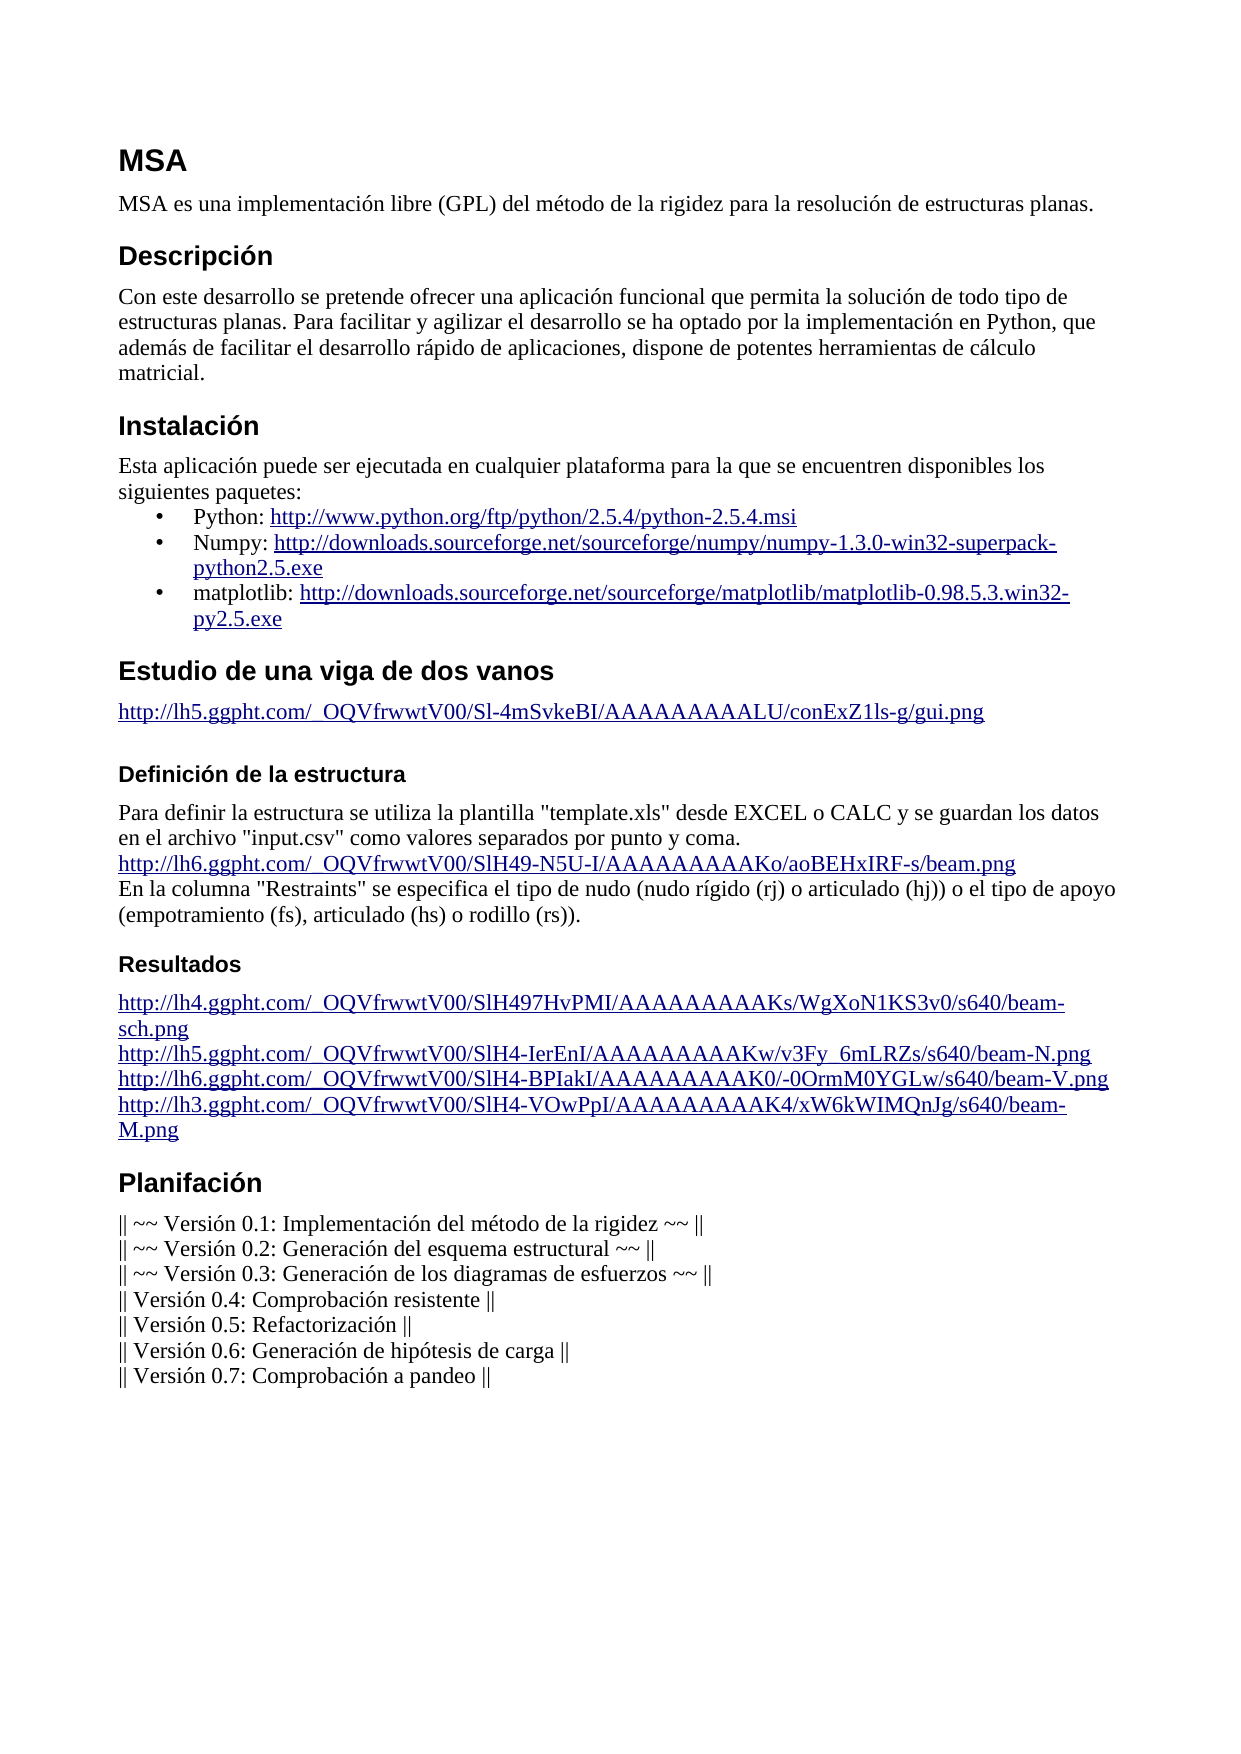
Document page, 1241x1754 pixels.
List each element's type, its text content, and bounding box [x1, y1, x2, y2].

text http://lh5.ggpht.com/_OQVfrwwtV00/SlH4-IerEnI/AAAAAAAAAKw/v3Fy_6mLRZs/s640/beam-N.png [118, 1041, 1122, 1066]
subtitle Resultados [118, 952, 1122, 978]
text || Versión 0.4: Comprobación resistente || [118, 1287, 1122, 1312]
subtitle MSA [118, 143, 1122, 178]
list matplotlib: http://downloads.sourceforge.net/sourceforge/matplotlib/matplotlib-0.98.5.3.win32-py2.5.exe [156, 580, 1122, 631]
list Python: http://www.python.org/ftp/python/2.5.4/python-2.5.4.msi [156, 504, 1122, 529]
subtitle Descripción [118, 241, 1122, 271]
subtitle Planifación [118, 1168, 1122, 1198]
text || ~~ Versión 0.3: Generación de los diagramas de esfuerzos ~~ || [118, 1261, 1122, 1287]
text http://lh6.ggpht.com/_OQVfrwwtV00/SlH49-N5U-I/AAAAAAAAAKo/aoBEHxIRF-s/beam.png [118, 851, 1122, 876]
text En la columna "Restraints" se especifica el tipo de nudo (nudo rígido (rj) o articulado (hj)) o el tipo de apoyo (empotramiento (fs), articulado (hs) o rodillo (rs)). [118, 876, 1122, 927]
text MSA es una implementación libre (GPL) del método de la rigidez para la resolución de estructuras planas. [118, 191, 1122, 216]
text || Versión 0.7: Comprobación a pandeo || [118, 1363, 1122, 1388]
text http://lh5.ggpht.com/_OQVfrwwtV00/Sl-4mSvkeBI/AAAAAAAAALU/conExZ1ls-g/gui.png [118, 699, 1122, 724]
text || ~~ Versión 0.1: Implementación del método de la rigidez ~~ || [118, 1211, 1122, 1236]
text http://lh3.ggpht.com/_OQVfrwwtV00/SlH4-VOwPpI/AAAAAAAAAK4/xW6kWIMQnJg/s640/beam-M.png [118, 1092, 1122, 1143]
text || Versión 0.5: Refactorización || [118, 1312, 1122, 1338]
subtitle Estudio de una viga de dos vanos [118, 656, 1122, 686]
text Con este desarrollo se pretende ofrecer una aplicación funcional que permita la solución de todo tipo de estructuras planas. Para facilitar y agilizar el desarrollo se ha optado por la implementación en Python, que además de facilitar el desarrollo rápido de aplicaciones, dispone de potentes herramientas de cálculo matricial. [118, 284, 1122, 385]
text http://lh4.ggpht.com/_OQVfrwwtV00/SlH497HvPMI/AAAAAAAAAKs/WgXoN1KS3v0/s640/beam-sch.png [118, 990, 1122, 1041]
text || ~~ Versión 0.2: Generación del esquema estructural ~~ || [118, 1236, 1122, 1261]
subtitle Definición de la estructura [118, 762, 1122, 787]
text || Versión 0.6: Generación de hipótesis de carga || [118, 1338, 1122, 1363]
text http://lh6.ggpht.com/_OQVfrwwtV00/SlH4-BPIakI/AAAAAAAAAK0/-0OrmM0YGLw/s640/beam-V.png [118, 1066, 1122, 1092]
list Numpy: http://downloads.sourceforge.net/sourceforge/numpy/numpy-1.3.0-win32-superpack-python2.5.exe [156, 529, 1122, 580]
text Para definir la estructura se utiliza la plantilla "template.xls" desde EXCEL o CALC y se guardan los datos en el archivo "input.csv" como valores separados por punto y coma. [118, 800, 1122, 851]
subtitle Instalación [118, 410, 1122, 441]
text Esta aplicación puede ser ejecutada en cualquier plataforma para la que se encuentren disponibles los siguientes paquetes: [118, 453, 1122, 504]
